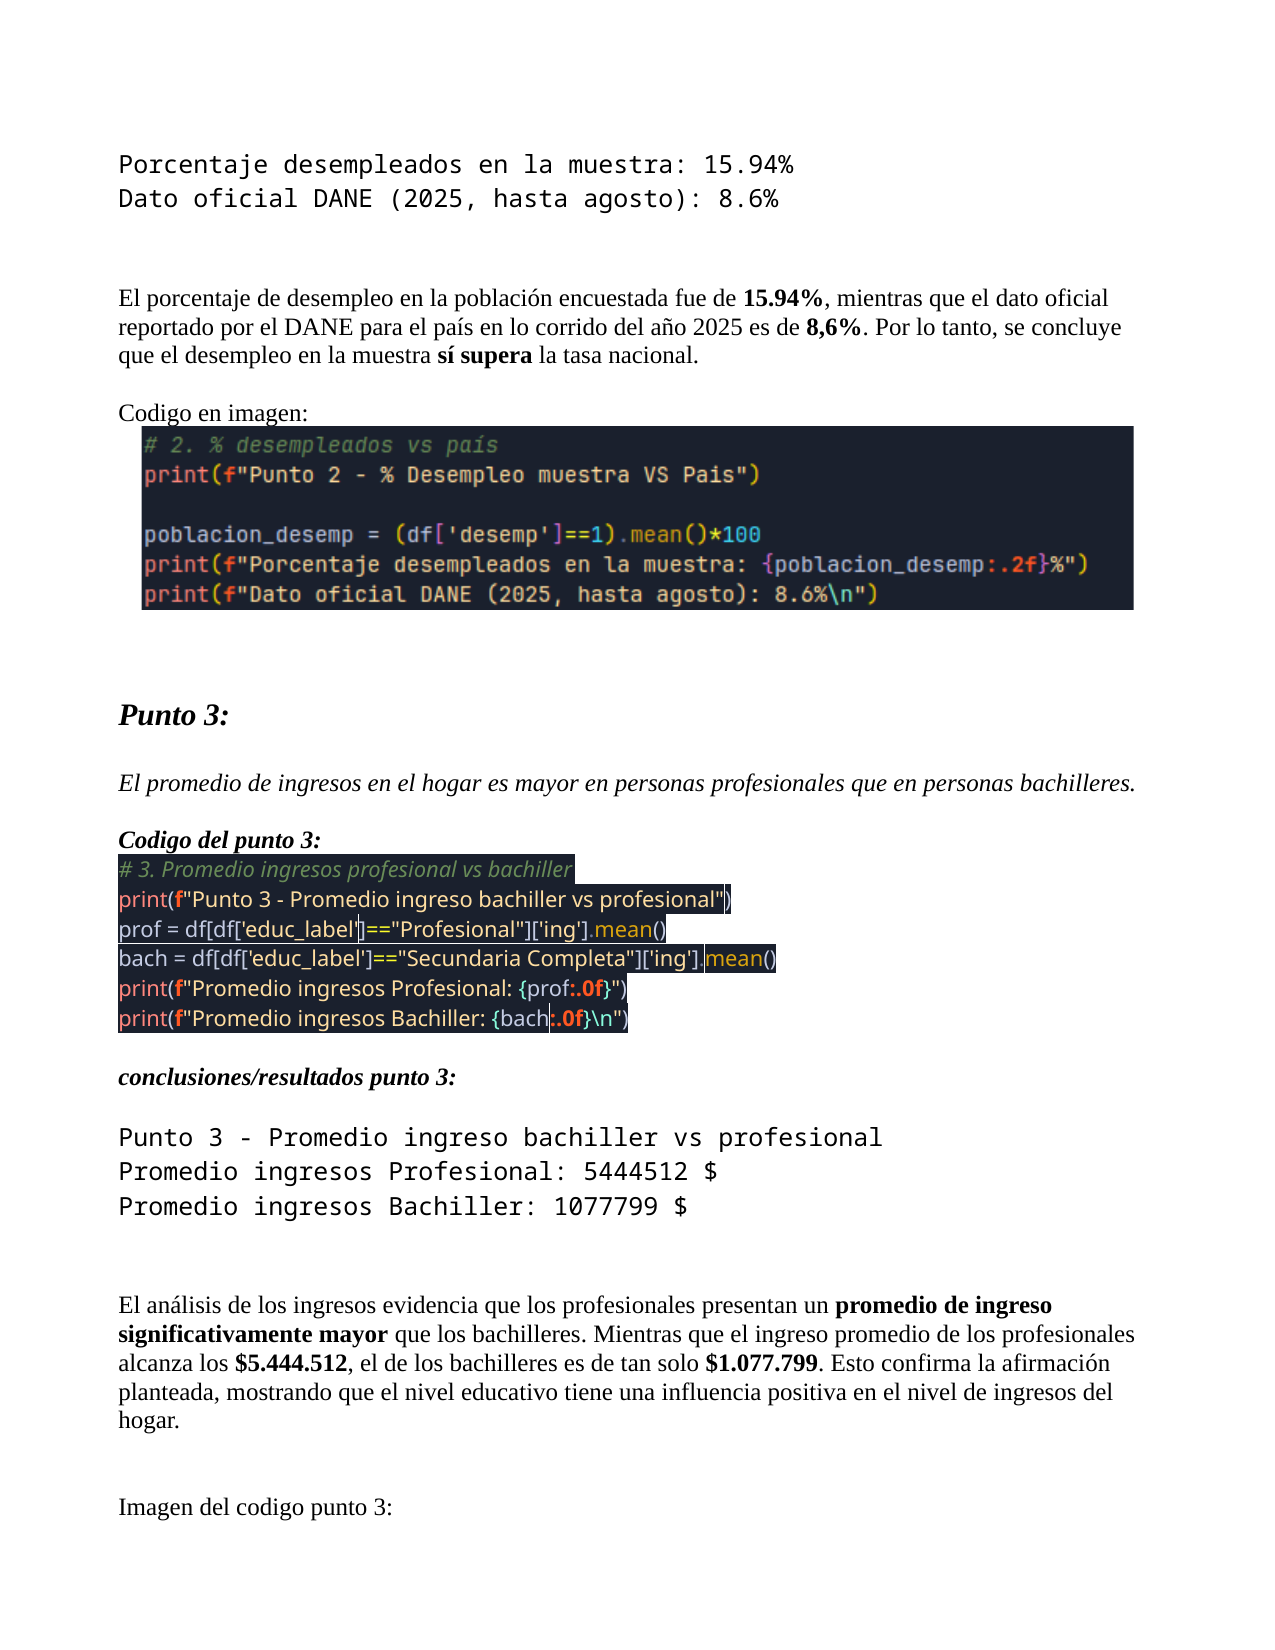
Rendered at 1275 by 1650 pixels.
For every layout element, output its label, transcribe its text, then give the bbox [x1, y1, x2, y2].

text Dato oficial DANE (2025, hasta agosto): 8.6% [118, 181, 1157, 215]
picture [141, 426, 1134, 610]
text print(f"Promedio ingresos Bachiller: {bach:.0f}\n") [118, 1003, 1157, 1033]
text Porcentaje desempleados en la muestra: 15.94% [118, 147, 1157, 181]
text # 3. Promedio ingresos profesional vs bachiller [118, 854, 1157, 884]
text print(f"Punto 3 - Promedio ingreso bachiller vs profesional") [118, 884, 1157, 914]
text Codigo en imagen: [118, 398, 1157, 427]
text conclusiones/resultados punto 3: [118, 1062, 1157, 1091]
text Punto 3 - Promedio ingreso bachiller vs profesional Promedio ingresos Profesional: 5444512 $ Promedio ingresos Bachiller: 1077799 $ [118, 1120, 1157, 1222]
text El análisis de los ingresos evidencia que los profesionales presentan un promedio de ingreso significativamente mayor que los bachilleres. Mientras que el ingreso promedio de los profesionales alcanza los $5.444.512, el de los bachilleres es de tan solo $1.077.799. Esto confirma la afirmación planteada, mostrando que el nivel educativo tiene una influencia positiva en el nivel de ingresos del hogar. [118, 1256, 1157, 1434]
text Codigo del punto 3: [118, 825, 1157, 854]
text print(f"Promedio ingresos Profesional: {prof:.0f}") [118, 973, 1157, 1003]
text El porcentaje de desempleo en la población encuestada fue de 15.94%, mientras que el dato oficial reportado por el DANE para el país en lo corrido del año 2025 es de 8,6%. Por lo tanto, se concluye que el desempleo en la muestra sí supera la tasa nacional. [118, 215, 1157, 369]
text Punto 3: [118, 696, 1157, 732]
text El promedio de ingresos en el hogar es mayor en personas profesionales que en personas bachilleres. [118, 768, 1157, 797]
text prof = df[df['educ_label']=="Profesional"]['ing'].mean() [118, 914, 1157, 943]
text bach = df[df['educ_label']=="Secundaria Completa"]['ing'].mean() [118, 943, 1157, 973]
text Imagen del codigo punto 3: [118, 1492, 1157, 1520]
